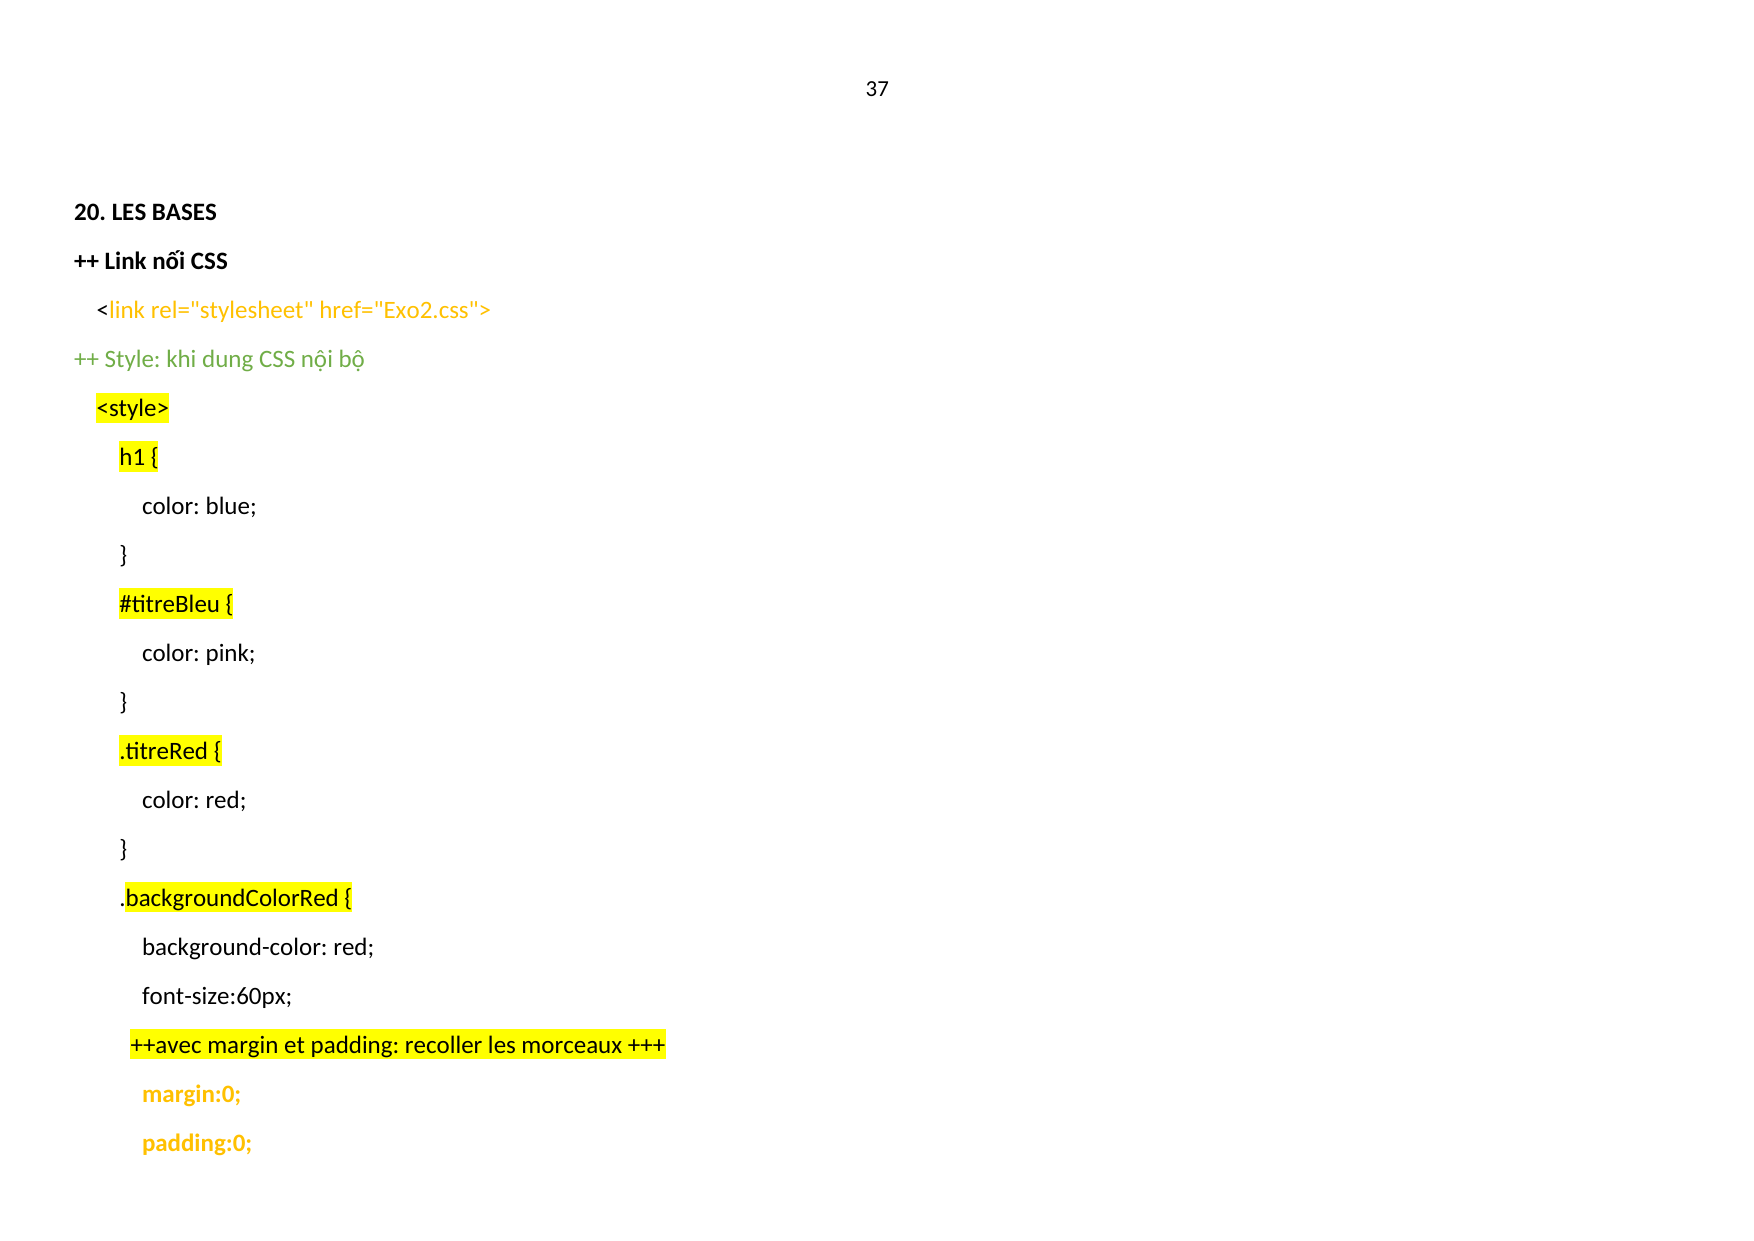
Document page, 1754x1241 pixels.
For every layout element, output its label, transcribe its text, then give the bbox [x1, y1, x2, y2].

text h1 { [74, 441, 1680, 472]
text color: red; [74, 784, 1680, 814]
text <style> [74, 392, 1680, 423]
text #titreBleu { [74, 588, 1680, 619]
text padding:0; [74, 1127, 1680, 1157]
text ++ Style: khi dung CSS nội bộ [74, 343, 1680, 374]
text color: blue; [74, 490, 1680, 521]
text margin:0; [74, 1078, 1680, 1108]
text } [74, 539, 1680, 570]
text } [74, 833, 1680, 863]
text ++ Link nối CSS [74, 246, 1680, 276]
text background-color: red; [74, 931, 1680, 961]
text font-size:60px; [74, 980, 1680, 1010]
text .titreRed { [74, 735, 1680, 766]
text ++avec margin et padding: recoller les morceaux +++ [74, 1029, 1680, 1059]
text 20. LES BASES [74, 197, 1680, 227]
text <link rel="stylesheet" href="Exo2.css"> [74, 294, 1680, 325]
text .backgroundColorRed { [74, 882, 1680, 912]
text color: pink; [74, 637, 1680, 668]
text } [74, 686, 1680, 717]
